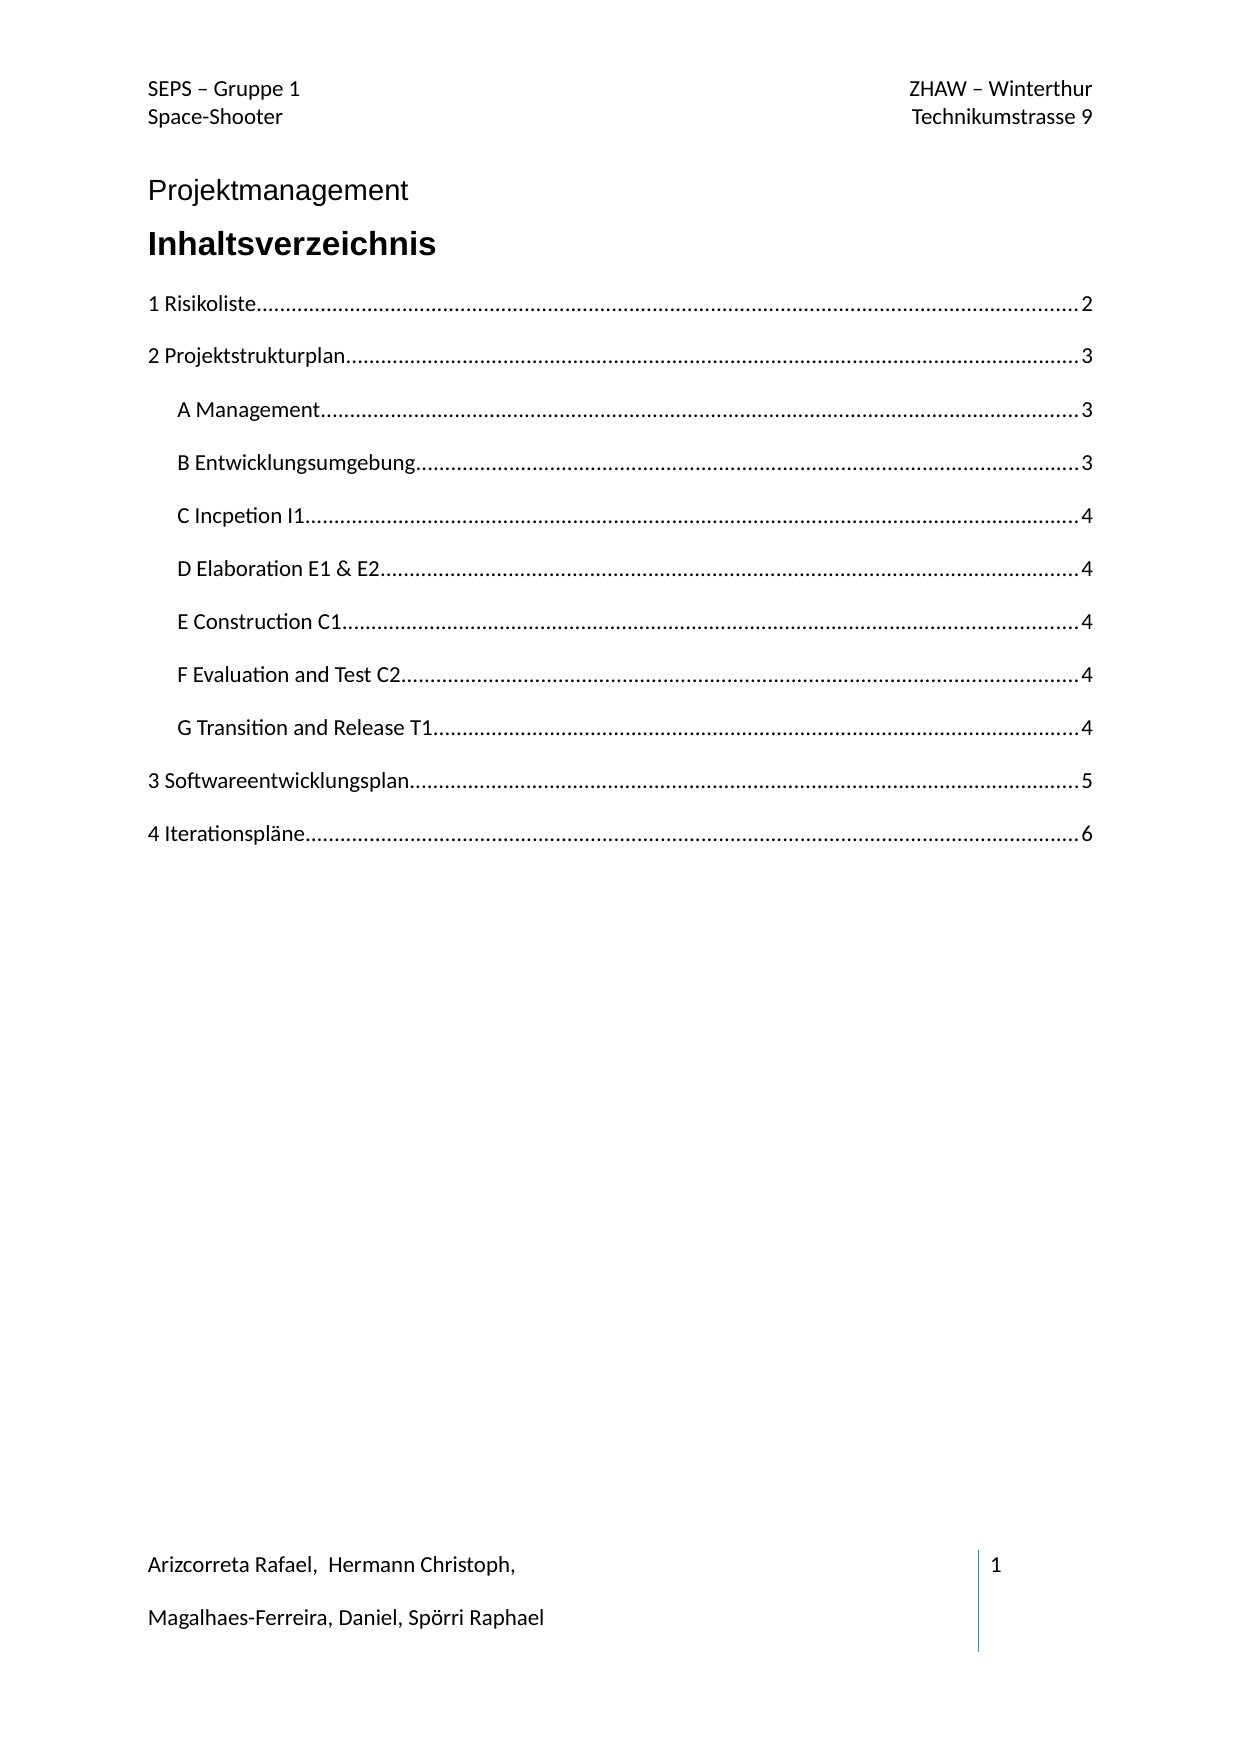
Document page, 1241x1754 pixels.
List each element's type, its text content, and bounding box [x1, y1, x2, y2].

text 1 Risikoliste 2 [148, 289, 1093, 317]
text C Incpetion I1 4 [177, 501, 1093, 529]
subtitle Inhaltsverzeichnis [148, 224, 1093, 262]
text A Management 3 [177, 395, 1093, 423]
text 2 Projektstrukturplan 3 [148, 342, 1093, 370]
text B Entwicklungsumgebung 3 [177, 448, 1093, 476]
text 4 Iterationspläne 6 [148, 819, 1093, 847]
text F Evaluation and Test C2 4 [177, 660, 1093, 688]
text D Elaboration E1 & E2 4 [177, 554, 1093, 582]
text 3 Softwareentwicklungsplan 5 [148, 766, 1093, 794]
text G Transition and Release T1 4 [177, 713, 1093, 741]
subtitle Projektmanagement [148, 173, 1093, 206]
text E Construction C1 4 [177, 607, 1093, 635]
